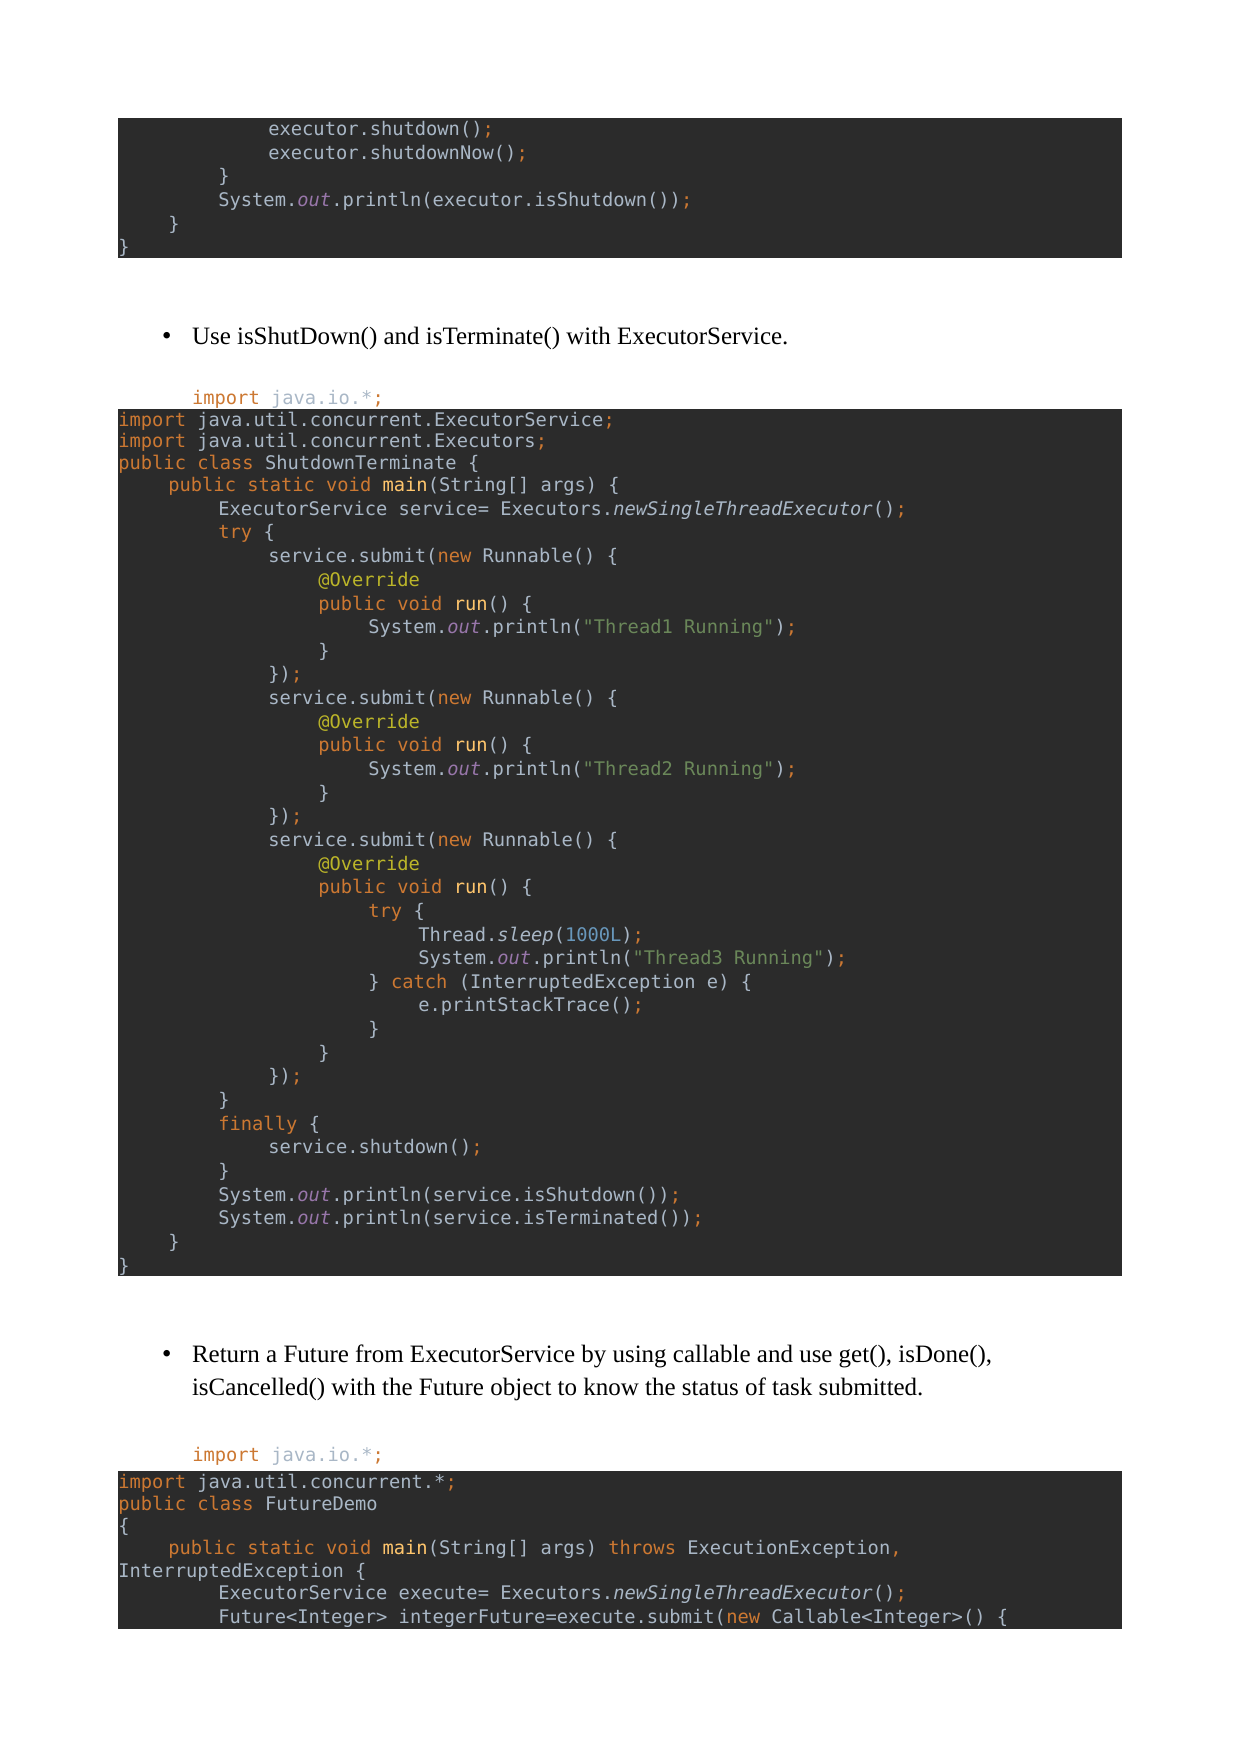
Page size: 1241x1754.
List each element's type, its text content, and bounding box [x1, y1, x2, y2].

text } [118, 1089, 1122, 1113]
text } [118, 1042, 1122, 1065]
text } [118, 1018, 1122, 1042]
text public class ShutdownTerminate { [118, 452, 1122, 474]
text { [118, 1515, 1122, 1537]
text ExecutorService execute= Executors.newSingleThreadExecutor(); [118, 1582, 1122, 1606]
text public static void main(String[] args) throws ExecutionException, InterruptedException { [118, 1537, 1122, 1582]
text import java.util.concurrent.*; [118, 1471, 1122, 1493]
text } [118, 640, 1122, 663]
text Future<Integer> integerFuture=execute.submit(new Callable<Integer>() { [118, 1606, 1122, 1629]
text System.out.println(service.isTerminated()); [118, 1207, 1122, 1231]
text @Override [118, 853, 1122, 876]
text @Override [118, 569, 1122, 592]
text try { [118, 522, 1122, 545]
text finally { [118, 1113, 1122, 1136]
text System.out.println(executor.isShutdown()); [118, 189, 1122, 213]
text public void run() { [118, 734, 1122, 758]
text System.out.println("Thread3 Running"); [118, 947, 1122, 971]
text Thread.sleep(1000L); [118, 923, 1122, 947]
list import java.io.*; [162, 387, 1122, 409]
text ExecutorService service= Executors.newSingleThreadExecutor(); [118, 498, 1122, 522]
text public void run() { [118, 876, 1122, 900]
text }); [118, 805, 1122, 829]
text try { [118, 900, 1122, 923]
text } [118, 1254, 1122, 1276]
text executor.shutdownNow(); [118, 142, 1122, 165]
list Return a Future from ExecutorService by using callable and use get(), isDone(), isCancelled() with the Future object to know the status of task submitted. [162, 1339, 1122, 1401]
text } catch (InterruptedException e) { [118, 971, 1122, 994]
text executor.shutdown(); [118, 118, 1122, 142]
text service.submit(new Runnable() { [118, 545, 1122, 569]
text } [118, 236, 1122, 258]
text public static void main(String[] args) { [118, 474, 1122, 498]
text } [118, 165, 1122, 189]
text }); [118, 663, 1122, 687]
text import java.util.concurrent.ExecutorService; [118, 409, 1122, 431]
text public class FutureDemo [118, 1493, 1122, 1515]
text service.shutdown(); [118, 1136, 1122, 1160]
text } [118, 1160, 1122, 1184]
list Use isShutDown() and isTerminate() with ExecutorService. [162, 321, 1122, 349]
text e.printStackTrace(); [118, 994, 1122, 1018]
text } [118, 213, 1122, 236]
text System.out.println("Thread2 Running"); [118, 758, 1122, 782]
text service.submit(new Runnable() { [118, 829, 1122, 853]
text service.submit(new Runnable() { [118, 687, 1122, 711]
text } [118, 1231, 1122, 1254]
text import java.io.*; [118, 1438, 1122, 1467]
text import java.util.concurrent.Executors; [118, 431, 1122, 452]
text public void run() { [118, 592, 1122, 616]
text }); [118, 1065, 1122, 1089]
text System.out.println("Thread1 Running"); [118, 616, 1122, 640]
text } [118, 782, 1122, 805]
text System.out.println(service.isShutdown()); [118, 1184, 1122, 1207]
text @Override [118, 711, 1122, 734]
